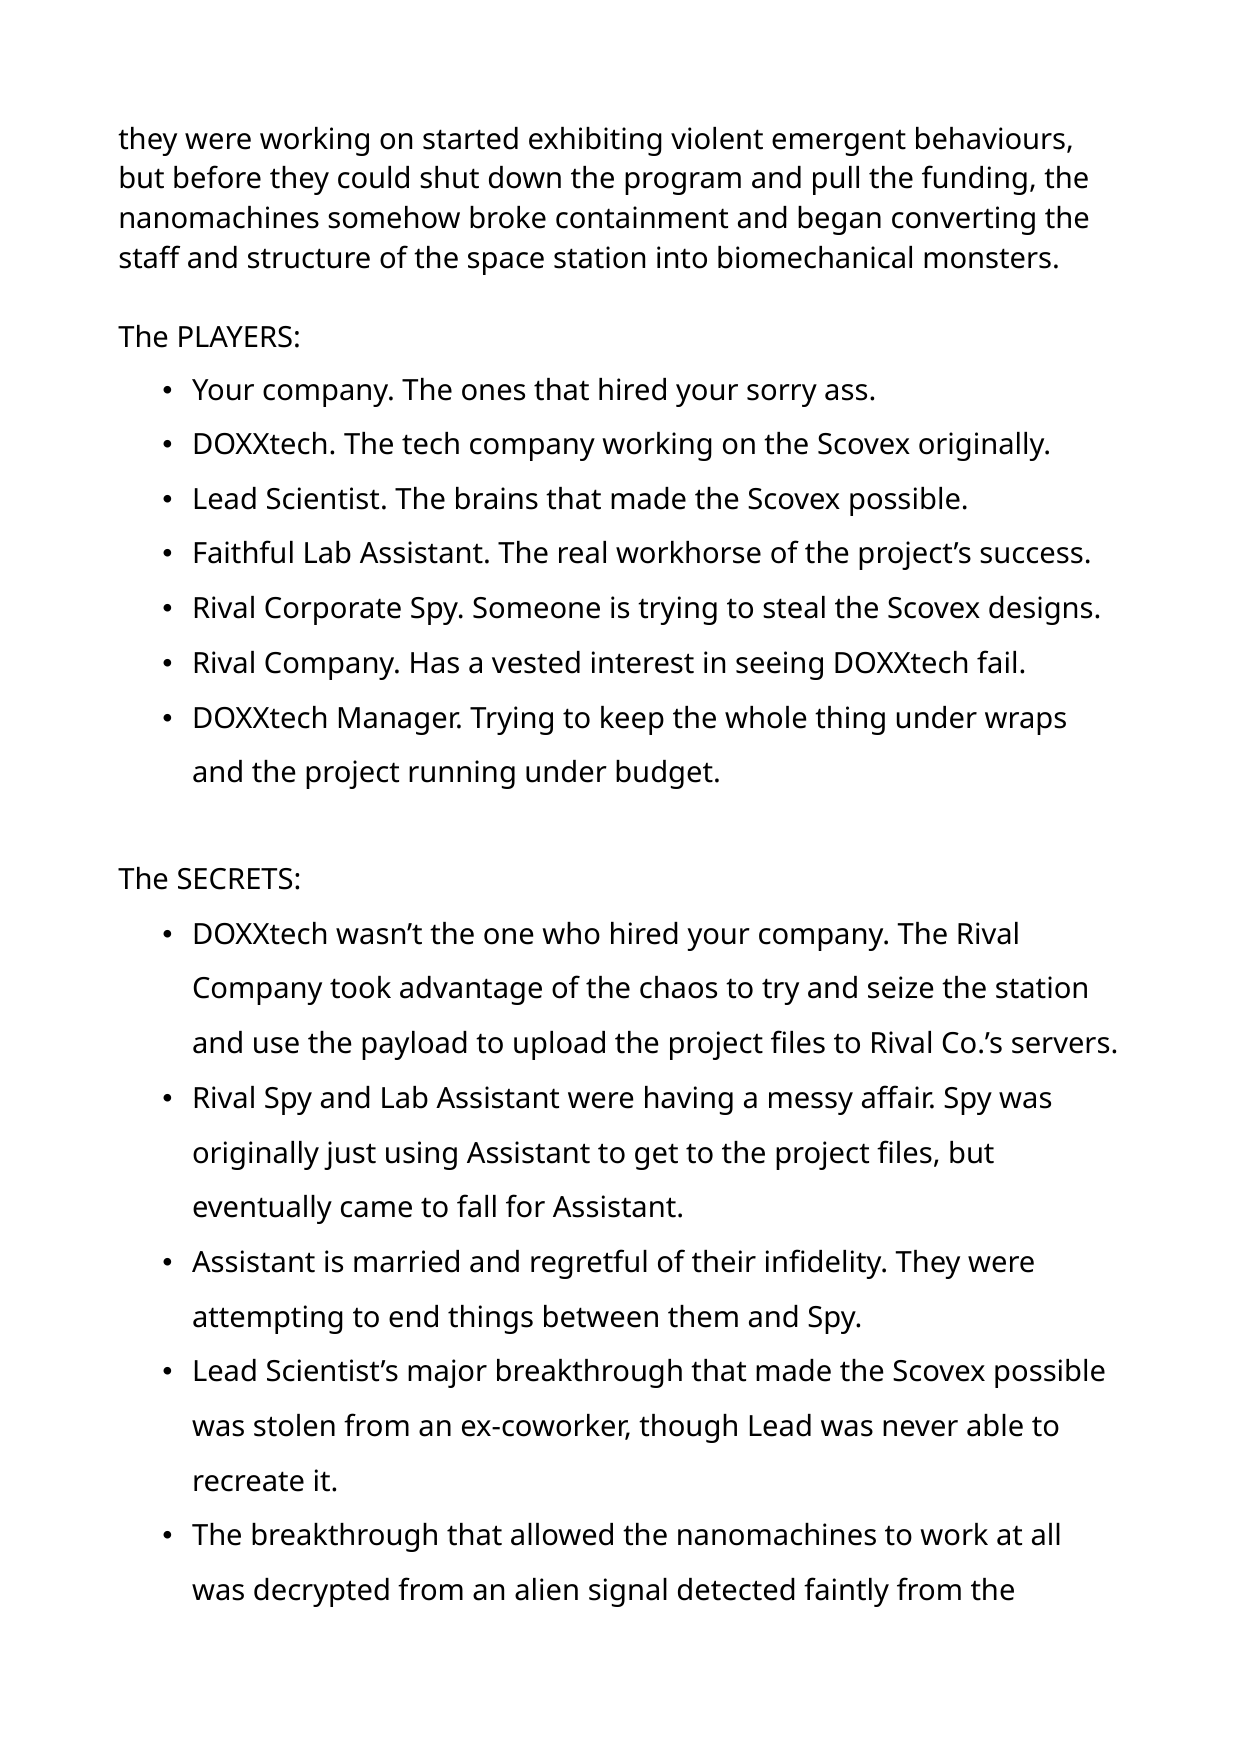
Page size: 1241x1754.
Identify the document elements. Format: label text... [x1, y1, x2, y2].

text The SECRETS: [118, 858, 1122, 898]
list Your company. The ones that hired your sorry ass. [162, 369, 1122, 408]
list Faithful Lab Assistant. The real workhorse of the project’s success. [162, 533, 1122, 572]
text The PLAYERS: [118, 317, 1122, 356]
list Lead Scientist. The brains that made the Scovex possible. [162, 478, 1122, 518]
list DOXXtech wasn’t the one who hired your company. The Rival Company took advantage of the chaos to try and seize the station and use the payload to upload the project files to Rival Co.’s servers. [162, 913, 1122, 1062]
list DOXXtech Manager. Trying to keep the whole thing under wraps and the project running under budget. [162, 697, 1122, 791]
list Lead Scientist’s major breakthrough that made the Scovex possible was stolen from an ex-coworker, though Lead was never able to recreate it. [162, 1351, 1122, 1500]
list Assistant is married and regretful of their infidelity. They were attempting to end things between them and Spy. [162, 1241, 1122, 1336]
list DOXXtech. The tech company working on the Scovex originally. [162, 423, 1122, 463]
list Rival Corporate Spy. Someone is trying to steal the Scovex designs. [162, 587, 1122, 627]
list Rival Company. Has a vested interest in seeing DOXXtech fail. [162, 642, 1122, 682]
list The breakthrough that allowed the nanomachines to work at all was decrypted from an alien signal detected faintly from the [162, 1515, 1122, 1609]
list Rival Spy and Lab Assistant were having a messy affair. Spy was originally just using Assistant to get to the project files, but eventually came to fall for Assistant. [162, 1077, 1122, 1226]
text they were working on started exhibiting violent emergent behaviours, but before they could shut down the program and pull the funding, the nanomachines somehow broke containment and began converting the staff and structure of the space station into biomechanical monsters. [118, 118, 1122, 277]
